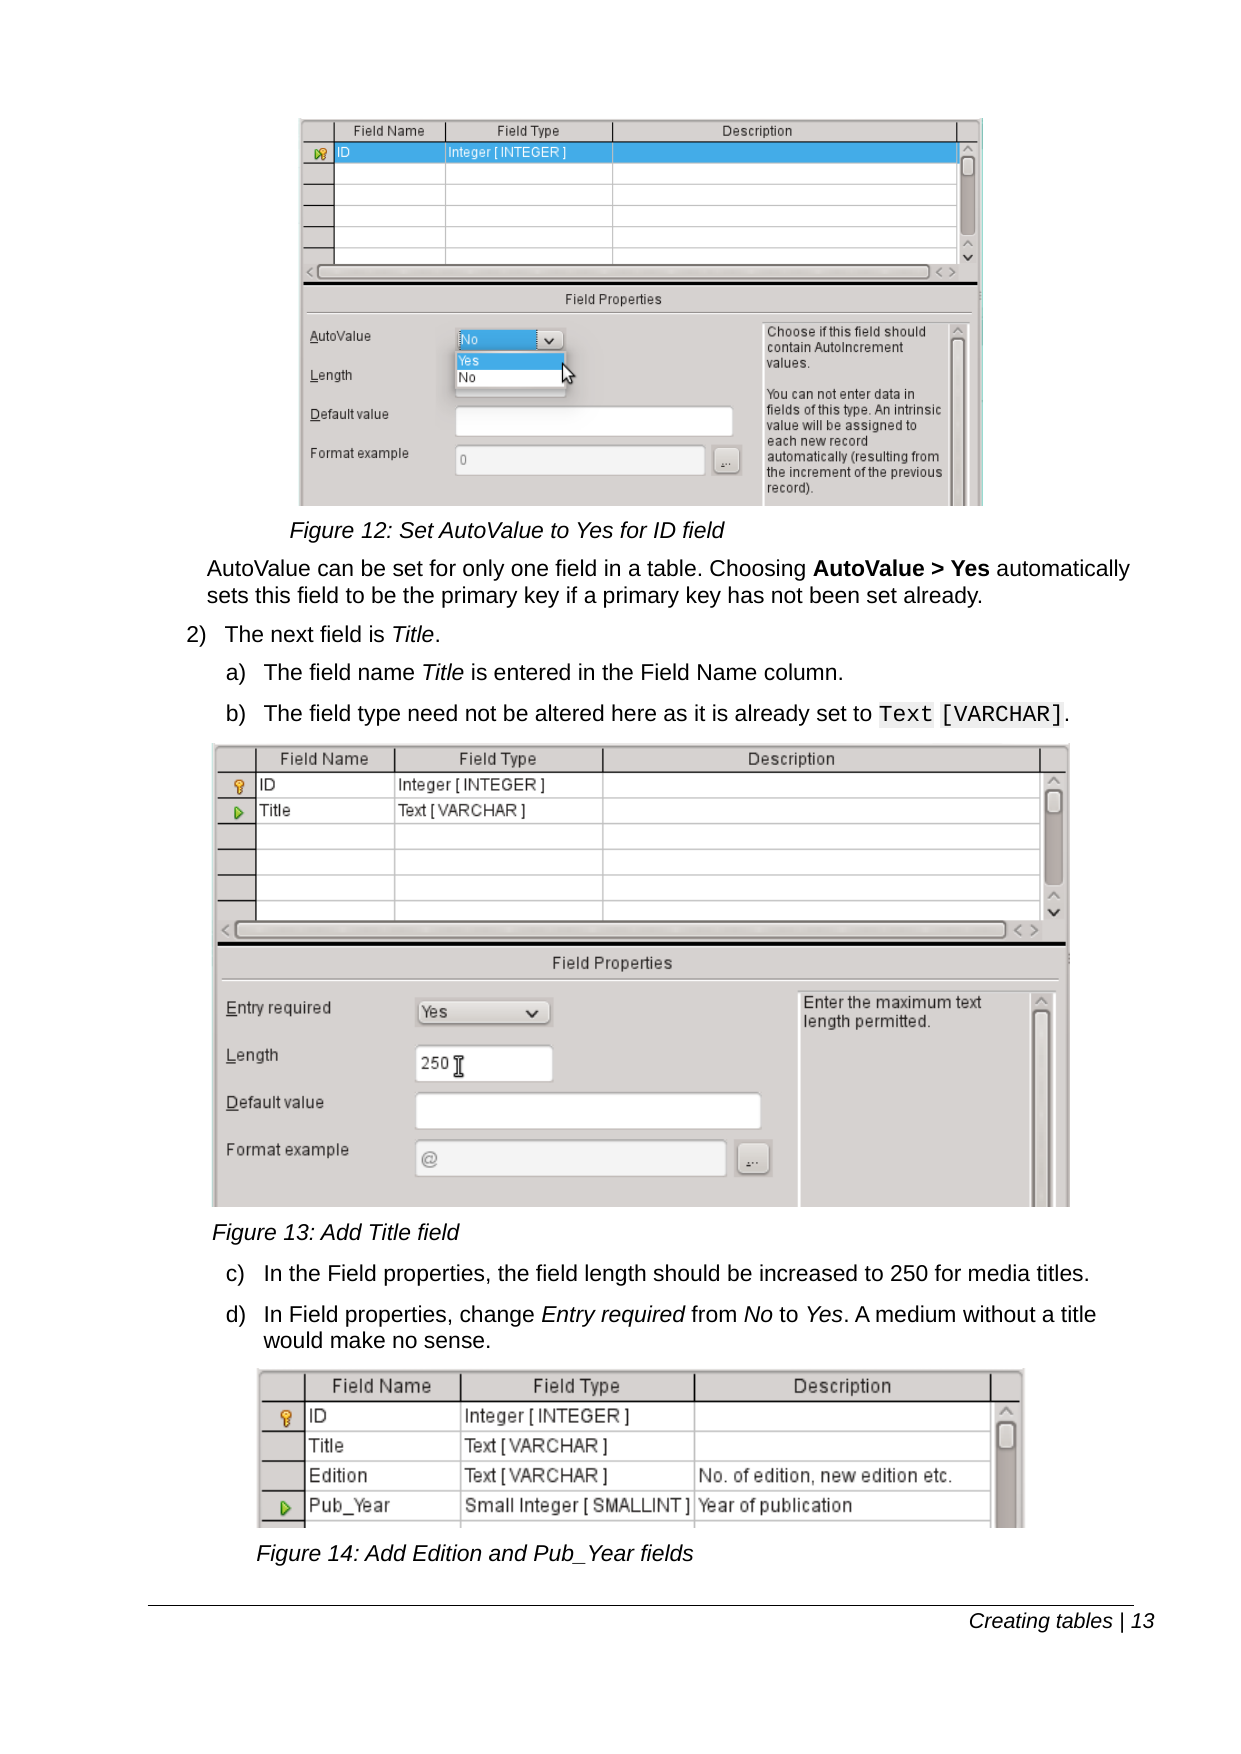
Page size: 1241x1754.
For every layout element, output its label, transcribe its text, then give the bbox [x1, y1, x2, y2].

list In Field properties, change Entry required from No to Yes. A medium without a title would make no sense. [223, 1298, 1134, 1357]
list The field name Title is entered in the Field Name column. [223, 656, 1134, 688]
picture [211, 743, 1070, 1207]
text Figure 12: Set AutoValue to Yes for ID field [289, 517, 992, 543]
list The next field is Title. [207, 621, 1134, 647]
list The field type need not be altered here as it is already set to Text [VARCHAR]. [223, 697, 1134, 731]
picture [298, 118, 983, 506]
picture [256, 1368, 1026, 1528]
text AutoValue can be set for only one field in a table. Choosing AutoValue > Yes automatically sets this field to be the primary key if a primary key has not been set already. [207, 555, 1134, 608]
text Figure 13: Add Title field [212, 1219, 1070, 1245]
list In the Field properties, the field length should be increased to 250 for media titles. [223, 1257, 1134, 1289]
text Figure 14: Add Edition and Pub_Year fields [256, 1539, 1025, 1566]
